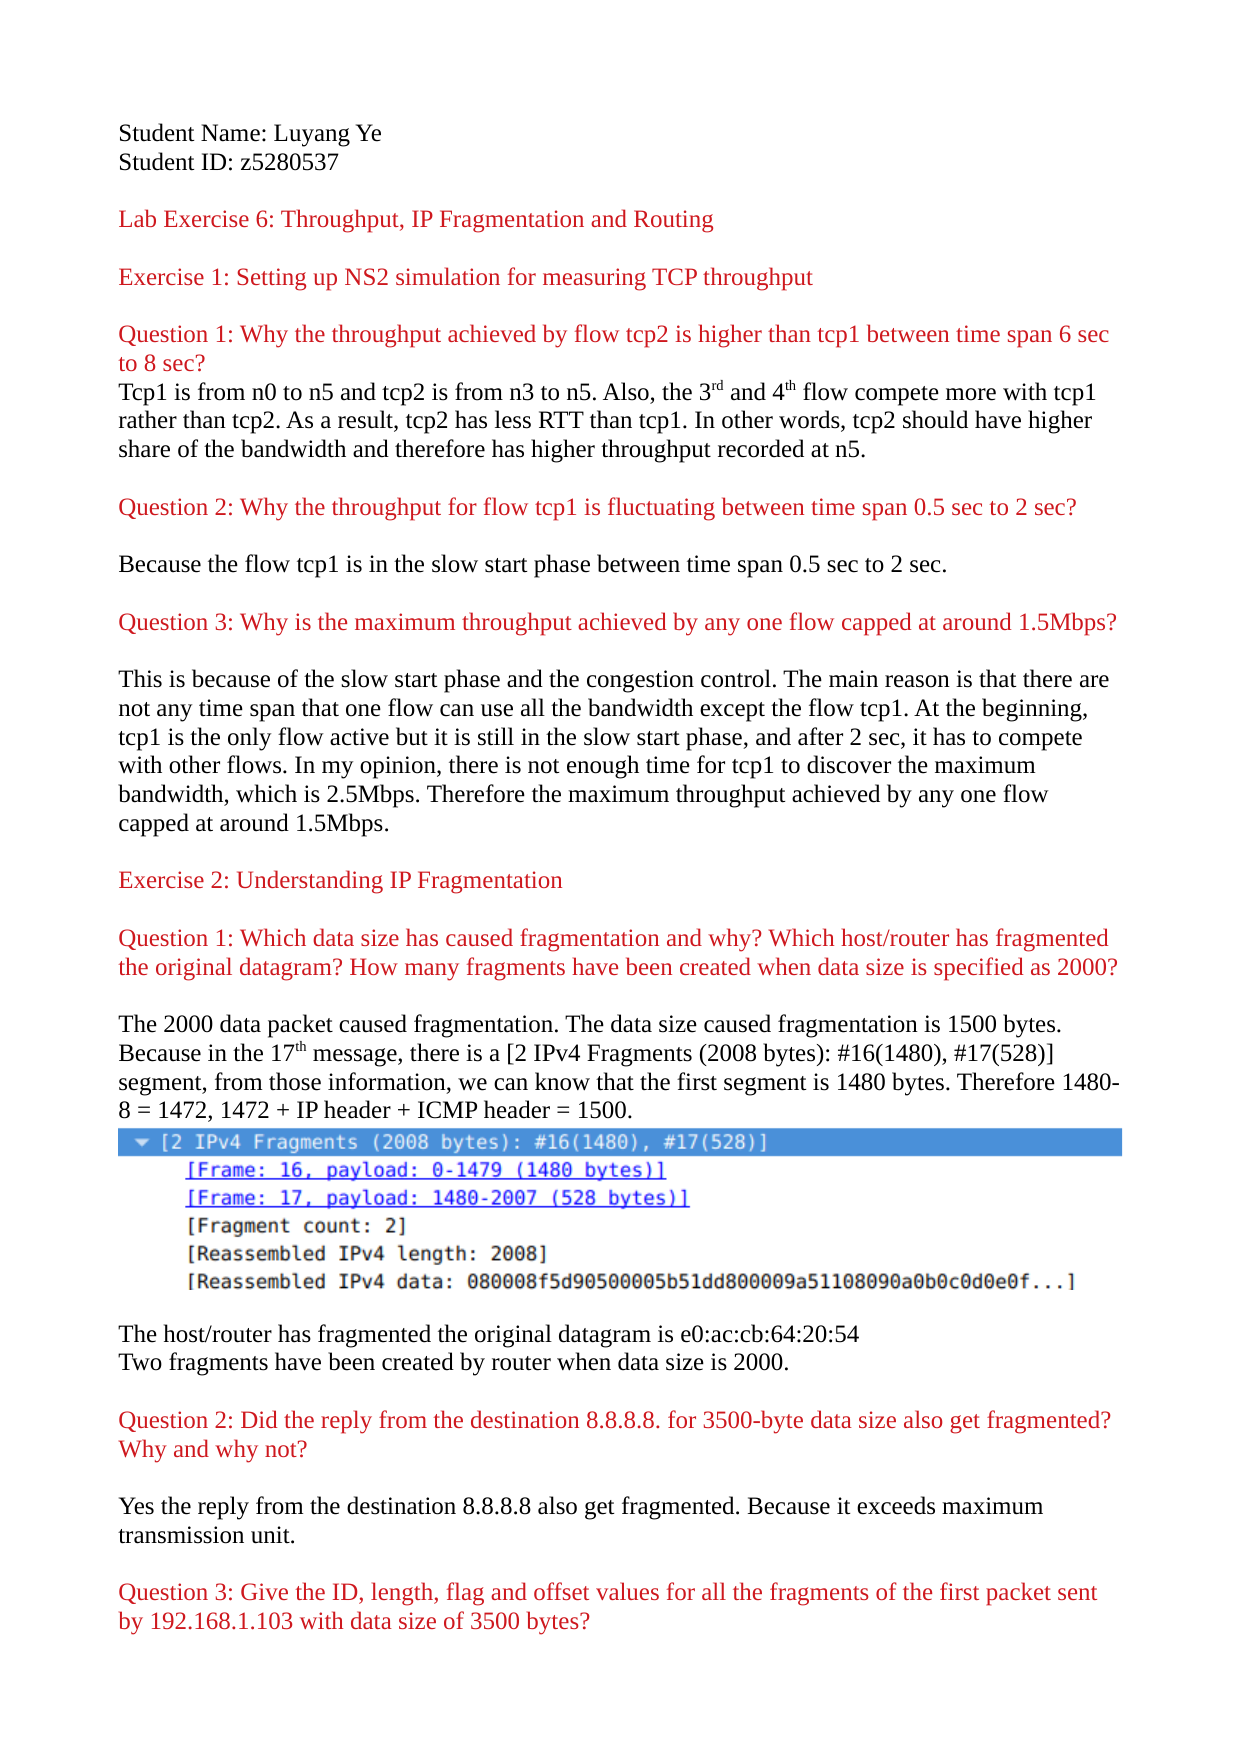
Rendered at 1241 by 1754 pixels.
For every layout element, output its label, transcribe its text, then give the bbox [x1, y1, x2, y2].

text Question 2: Why the throughput for flow tcp1 is fluctuating between time span 0.5 sec to 2 sec? [118, 492, 1122, 521]
text Exercise 1: Setting up NS2 simulation for measuring TCP throughput [118, 262, 1122, 291]
text Because the flow tcp1 is in the slow start phase between time span 0.5 sec to 2 sec. [118, 549, 1122, 578]
text Two fragments have been created by router when data size is 2000. [118, 1347, 1122, 1376]
text Question 3: Why is the maximum throughput achieved by any one flow capped at around 1.5Mbps? [118, 607, 1122, 636]
text Yes the reply from the destination 8.8.8.8 also get fragmented. Because it exceeds maximum transmission unit. [118, 1491, 1122, 1549]
text Question 1: Which data size has caused fragmentation and why? Which host/router has fragmented the original datagram? How many fragments have been created when data size is specified as 2000? [118, 923, 1122, 981]
text Student Name: Luyang Ye [118, 118, 1122, 147]
text This is because of the slow start phase and the congestion control. The main reason is that there are not any time span that one flow can use all the bandwidth except the flow tcp1. At the beginning, tcp1 is the only flow active but it is still in the slow start phase, and after 2 sec, it has to compete with other flows. In my opinion, there is not enough time for tcp1 to discover the maximum bandwidth, which is 2.5Mbps. Therefore the maximum throughput achieved by any one flow capped at around 1.5Mbps. [118, 664, 1122, 837]
text The host/router has fragmented the original datagram is e0:ac:cb:64:20:54 [118, 1319, 1122, 1347]
text Lab Exercise 6: Throughput, IP Fragmentation and Routing [118, 204, 1122, 233]
picture [118, 1124, 1123, 1290]
text Question 3: Give the ID, length, flag and offset values for all the fragments of the first packet sent by 192.168.1.103 with data size of 3500 bytes? [118, 1577, 1122, 1635]
text The 2000 data packet caused fragmentation. The data size caused fragmentation is 1500 bytes. Because in the 17th message, there is a [2 IPv4 Fragments (2008 bytes): #16(1480), #17(528)] segment, from those information, we can know that the first segment is 1480 bytes. Therefore 1480-8 = 1472, 1472 + IP header + ICMP header = 1500. [118, 1009, 1122, 1124]
text Exercise 2: Understanding IP Fragmentation [118, 866, 1122, 894]
text Question 2: Did the reply from the destination 8.8.8.8. for 3500-byte data size also get fragmented? Why and why not? [118, 1405, 1122, 1462]
text Student ID: z5280537 [118, 147, 1122, 176]
text Tcp1 is from n0 to n5 and tcp2 is from n3 to n5. Also, the 3rd and 4th flow compete more with tcp1 rather than tcp2. As a result, tcp2 has less RTT than tcp1. In other words, tcp2 should have higher share of the bandwidth and therefore has higher throughput recorded at n5. [118, 377, 1122, 463]
text Question 1: Why the throughput achieved by flow tcp2 is higher than tcp1 between time span 6 sec to 8 sec? [118, 319, 1122, 377]
